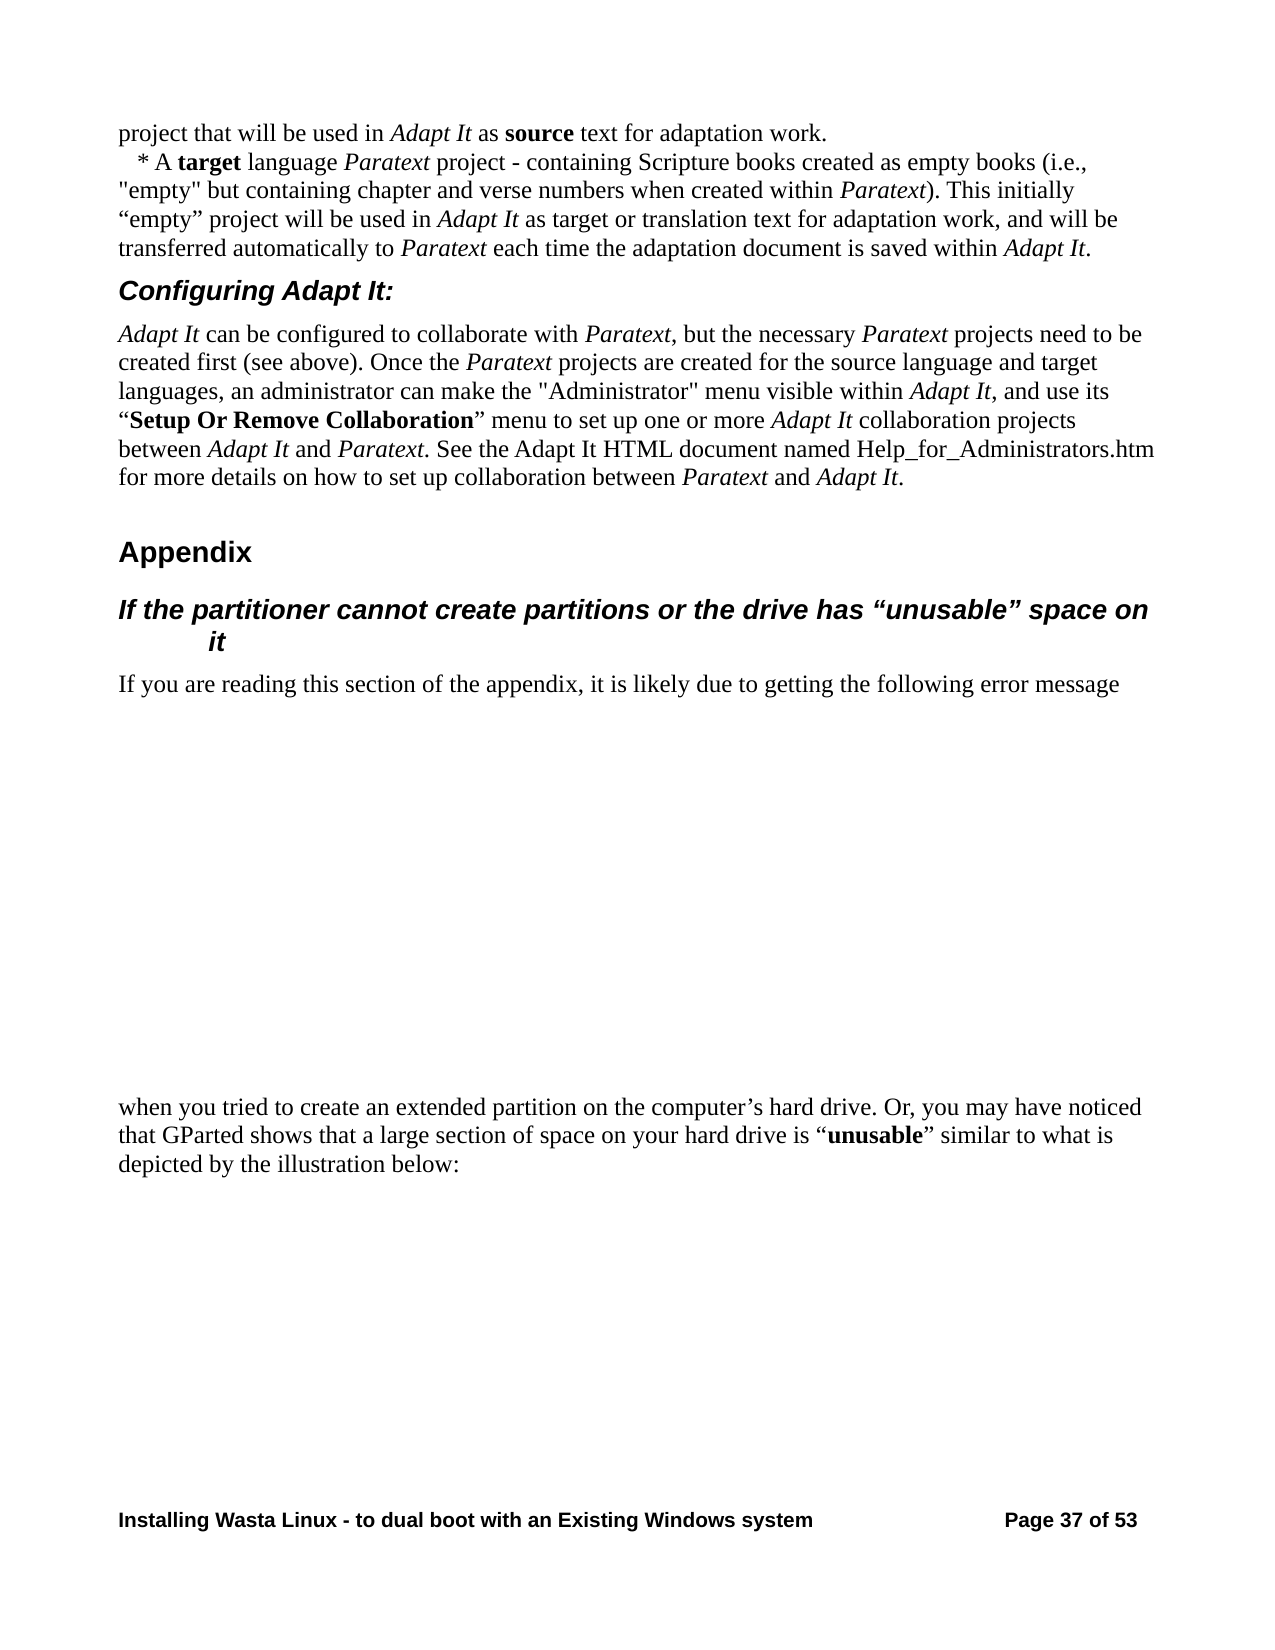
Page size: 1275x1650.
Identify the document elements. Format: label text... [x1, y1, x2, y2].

text project that will be used in Adapt It as source text for adaptation work. [118, 118, 1157, 147]
subtitle Configuring Adapt It: [118, 274, 1157, 306]
subtitle Appendix [118, 534, 1157, 568]
text * A target language Paratext project - containing Scripture books created as empty books (i.e., "empty" but containing chapter and verse numbers when created within Paratext). This initially “empty” project will be used in Adapt It as target or translation text for adaptation work, and will be transferred automatically to Paratext each time the adaptation document is saved within Adapt It. [118, 147, 1157, 262]
text when you tried to create an extended partition on the computer’s hard drive. Or, you may have noticed that GParted shows that a large section of space on your hard drive is “unusable” similar to what is depicted by the illustration below: [118, 1092, 1157, 1178]
subtitle If the partitioner cannot create partitions or the drive has “unusable” space on it [118, 593, 1157, 657]
text Adapt It can be configured to collaborate with Paratext, but the necessary Paratext projects need to be created first (see above). Once the Paratext projects are created for the source language and target languages, an administrator can make the "Administrator" menu visible within Adapt It, and use its “Setup Or Remove Collaboration” menu to set up one or more Adapt It collaboration projects between Adapt It and Paratext. See the Adapt It HTML document named Help_for_Administrators.htm for more details on how to set up collaboration between Paratext and Adapt It. [118, 319, 1157, 491]
text If you are reading this section of the appendix, it is likely due to getting the following error message [118, 669, 1157, 698]
